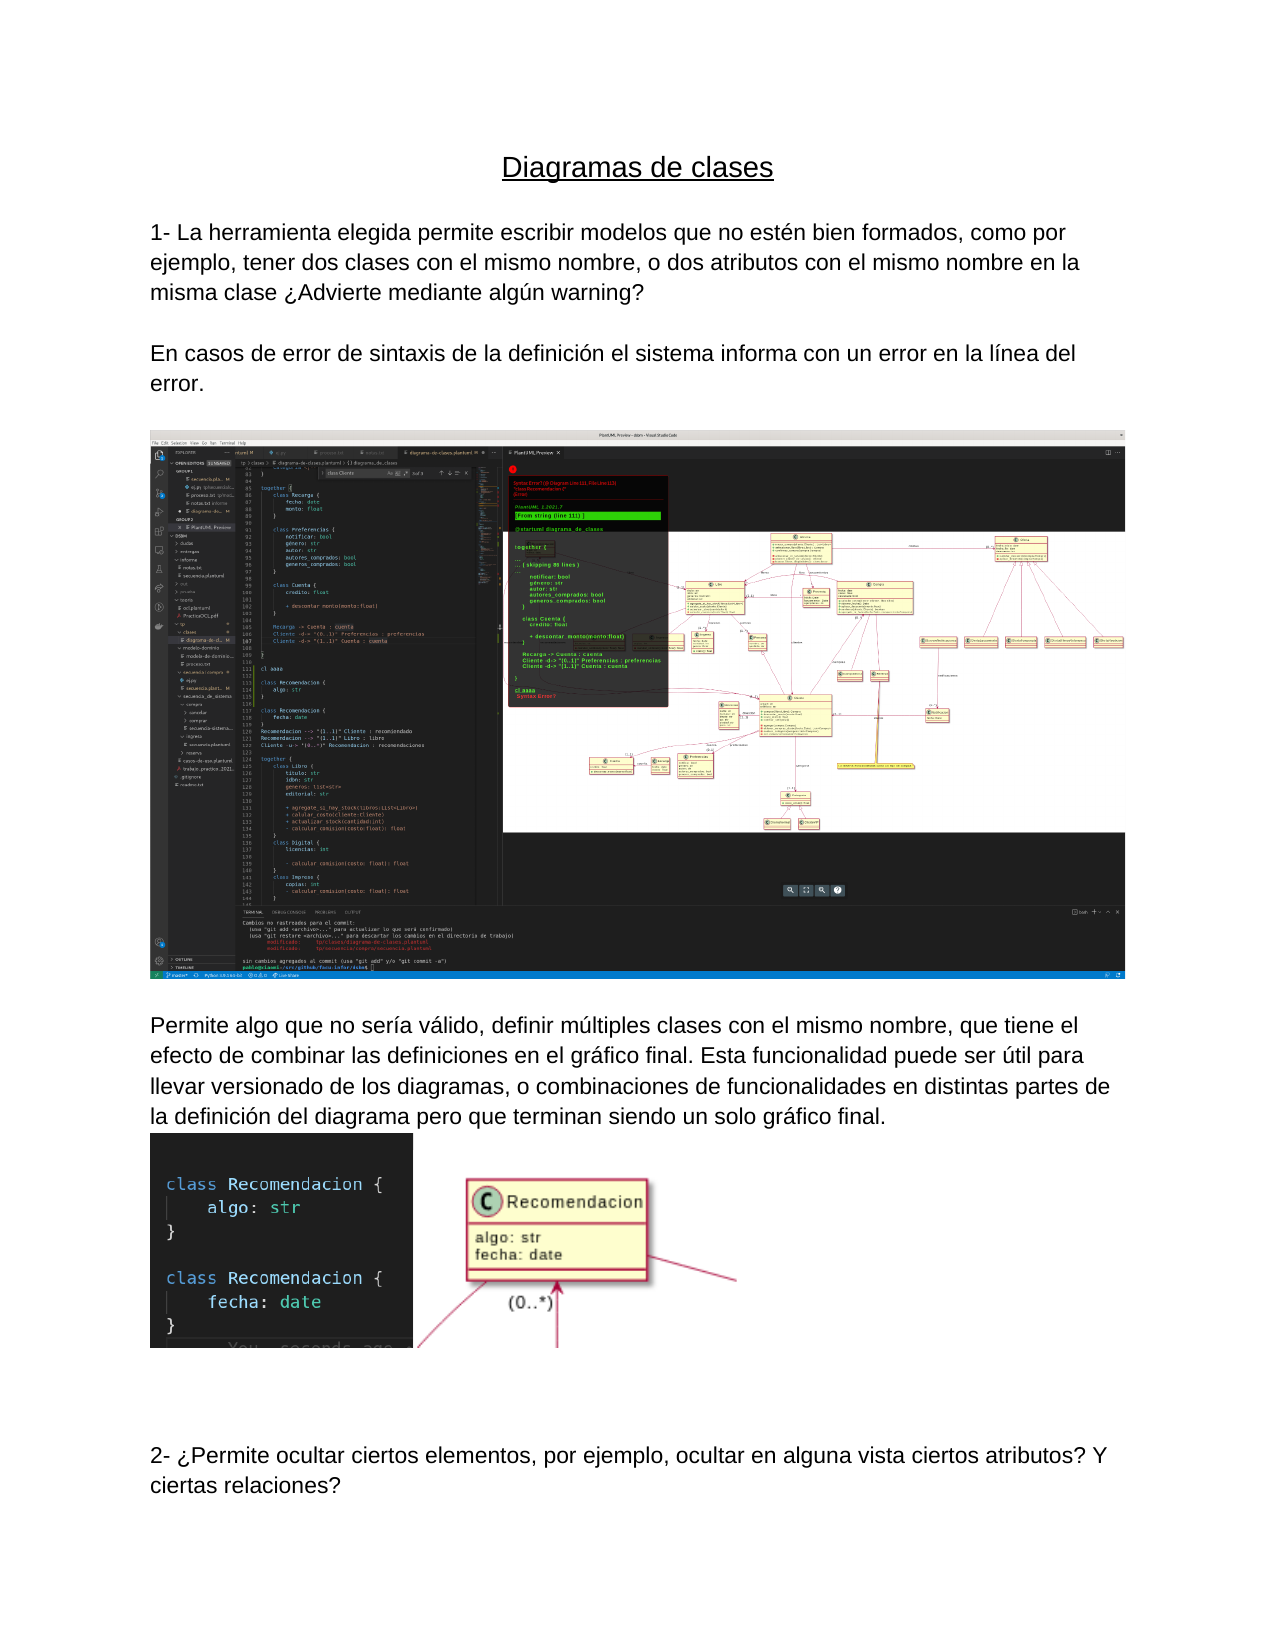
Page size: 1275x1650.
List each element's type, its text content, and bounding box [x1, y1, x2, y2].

text 1- La herramienta elegida permite escribir modelos que no estén bien formados, como por [150, 219, 1125, 245]
text misma clase ¿Advierte mediante algún warning? [150, 279, 1125, 306]
text Diagramas de clases [150, 150, 1125, 183]
text En casos de error de sintaxis de la definición el sistema informa con un error en la línea del error. [150, 339, 1125, 396]
text Permite algo que no sería válido, definir múltiples clases con el mismo nombre, que tiene el efecto de combinar las definiciones en el gráfico final. Esta funcionalidad puede ser útil para llevar versionado de los diagramas, o combinaciones de funcionalidades en distintas partes de la definición del diagrama pero que terminan siendo un solo gráfico final. [150, 1012, 1125, 1129]
picture [150, 1133, 737, 1348]
text ciertas relaciones? [150, 1472, 1125, 1498]
picture [150, 430, 1125, 979]
text ejemplo, tener dos clases con el mismo nombre, o dos atributos con el mismo nombre en la [150, 249, 1125, 275]
text 2- ¿Permite ocultar ciertos elementos, por ejemplo, ocultar en alguna vista ciertos atributos? Y [150, 1442, 1125, 1468]
